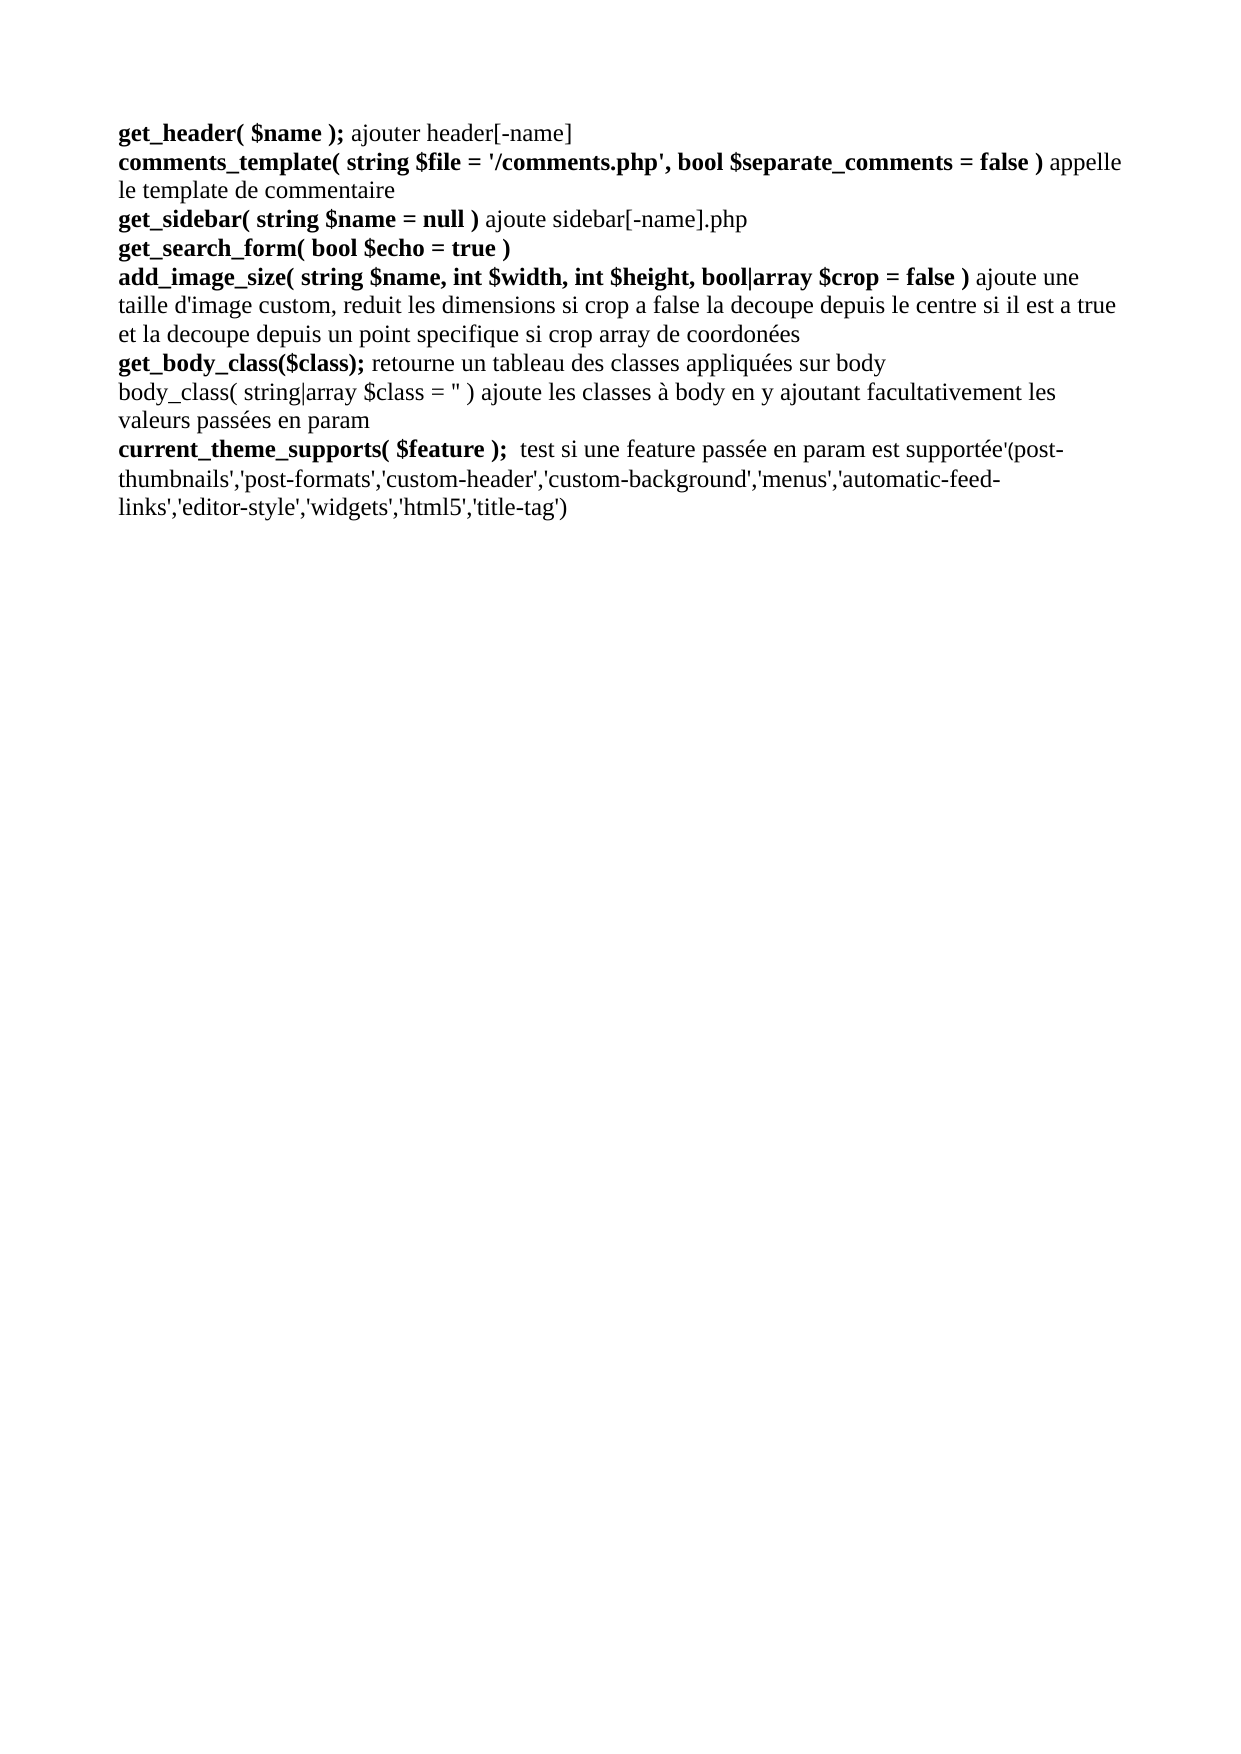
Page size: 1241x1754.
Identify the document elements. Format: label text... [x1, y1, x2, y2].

subtitle body_class( string|array $class = '' ) ajoute les classes à body en y ajoutant facultativement les valeurs passées en param [118, 377, 1122, 434]
list get_search_form( bool $echo = true ) [118, 233, 1122, 262]
list get_sidebar( string $name = null ) ajoute sidebar[-name].php [118, 204, 1122, 233]
list current_theme_supports( $feature ); test si une feature passée en param est supportée'(post-thumbnails','post-formats','custom-header','custom-background','menus','automatic-feed-links','editor-style','widgets','html5','title-tag') [118, 434, 1122, 521]
list get_header( $name ); ajouter header[-name] comments_template( string $file = '/comments.php', bool $separate_comments = false ) appelle le template de commentaire [118, 118, 1122, 204]
subtitle add_image_size( string $name, int $width, int $height, bool|array $crop = false ) ajoute une taille d'image custom, reduit les dimensions si crop a false la decoupe depuis le centre si il est a true et la decoupe depuis un point specifique si crop array de coordonées [118, 262, 1122, 348]
subtitle get_body_class($class); retourne un tableau des classes appliquées sur body [118, 348, 1122, 377]
